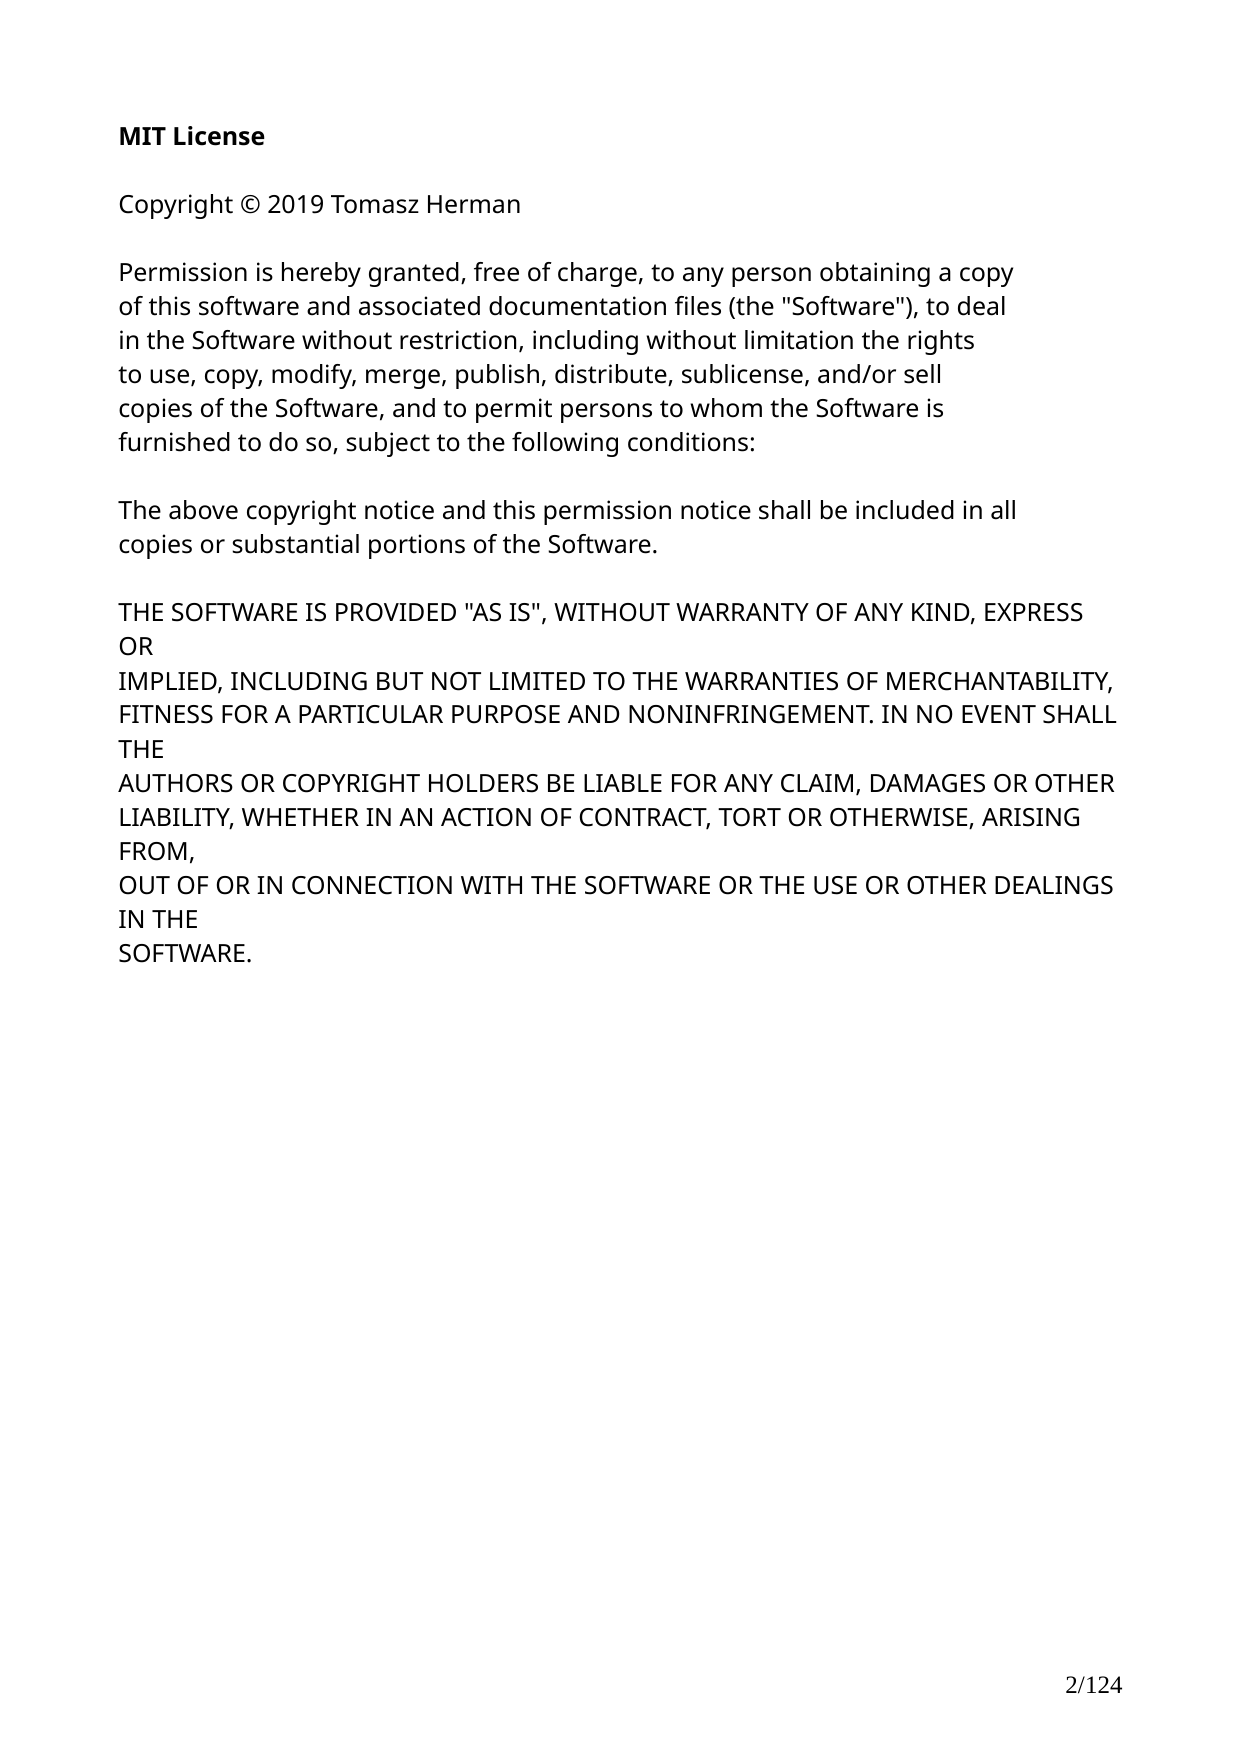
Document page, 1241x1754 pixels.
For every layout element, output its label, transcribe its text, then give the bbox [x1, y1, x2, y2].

text furnished to do so, subject to the following conditions: [118, 425, 1122, 459]
text SOFTWARE. [118, 936, 1122, 970]
text copies or substantial portions of the Software. [118, 527, 1122, 561]
text The above copyright notice and this permission notice shall be included in all [118, 493, 1122, 527]
text copies of the Software, and to permit persons to whom the Software is [118, 391, 1122, 425]
text Permission is hereby granted, free of charge, to any person obtaining a copy [118, 254, 1122, 288]
text THE SOFTWARE IS PROVIDED "AS IS", WITHOUT WARRANTY OF ANY KIND, EXPRESS OR [118, 595, 1122, 663]
text to use, copy, modify, merge, publish, distribute, sublicense, and/or sell [118, 357, 1122, 391]
text OUT OF OR IN CONNECTION WITH THE SOFTWARE OR THE USE OR OTHER DEALINGS IN THE [118, 867, 1122, 936]
text AUTHORS OR COPYRIGHT HOLDERS BE LIABLE FOR ANY CLAIM, DAMAGES OR OTHER [118, 765, 1122, 799]
text Copyright © 2019 Tomasz Herman [118, 186, 1122, 220]
text MIT License [118, 118, 1122, 152]
text FITNESS FOR A PARTICULAR PURPOSE AND NONINFRINGEMENT. IN NO EVENT SHALL THE [118, 697, 1122, 765]
text of this software and associated documentation files (the "Software"), to deal [118, 288, 1122, 322]
text in the Software without restriction, including without limitation the rights [118, 322, 1122, 357]
text LIABILITY, WHETHER IN AN ACTION OF CONTRACT, TORT OR OTHERWISE, ARISING FROM, [118, 799, 1122, 867]
text IMPLIED, INCLUDING BUT NOT LIMITED TO THE WARRANTIES OF MERCHANTABILITY, [118, 663, 1122, 697]
